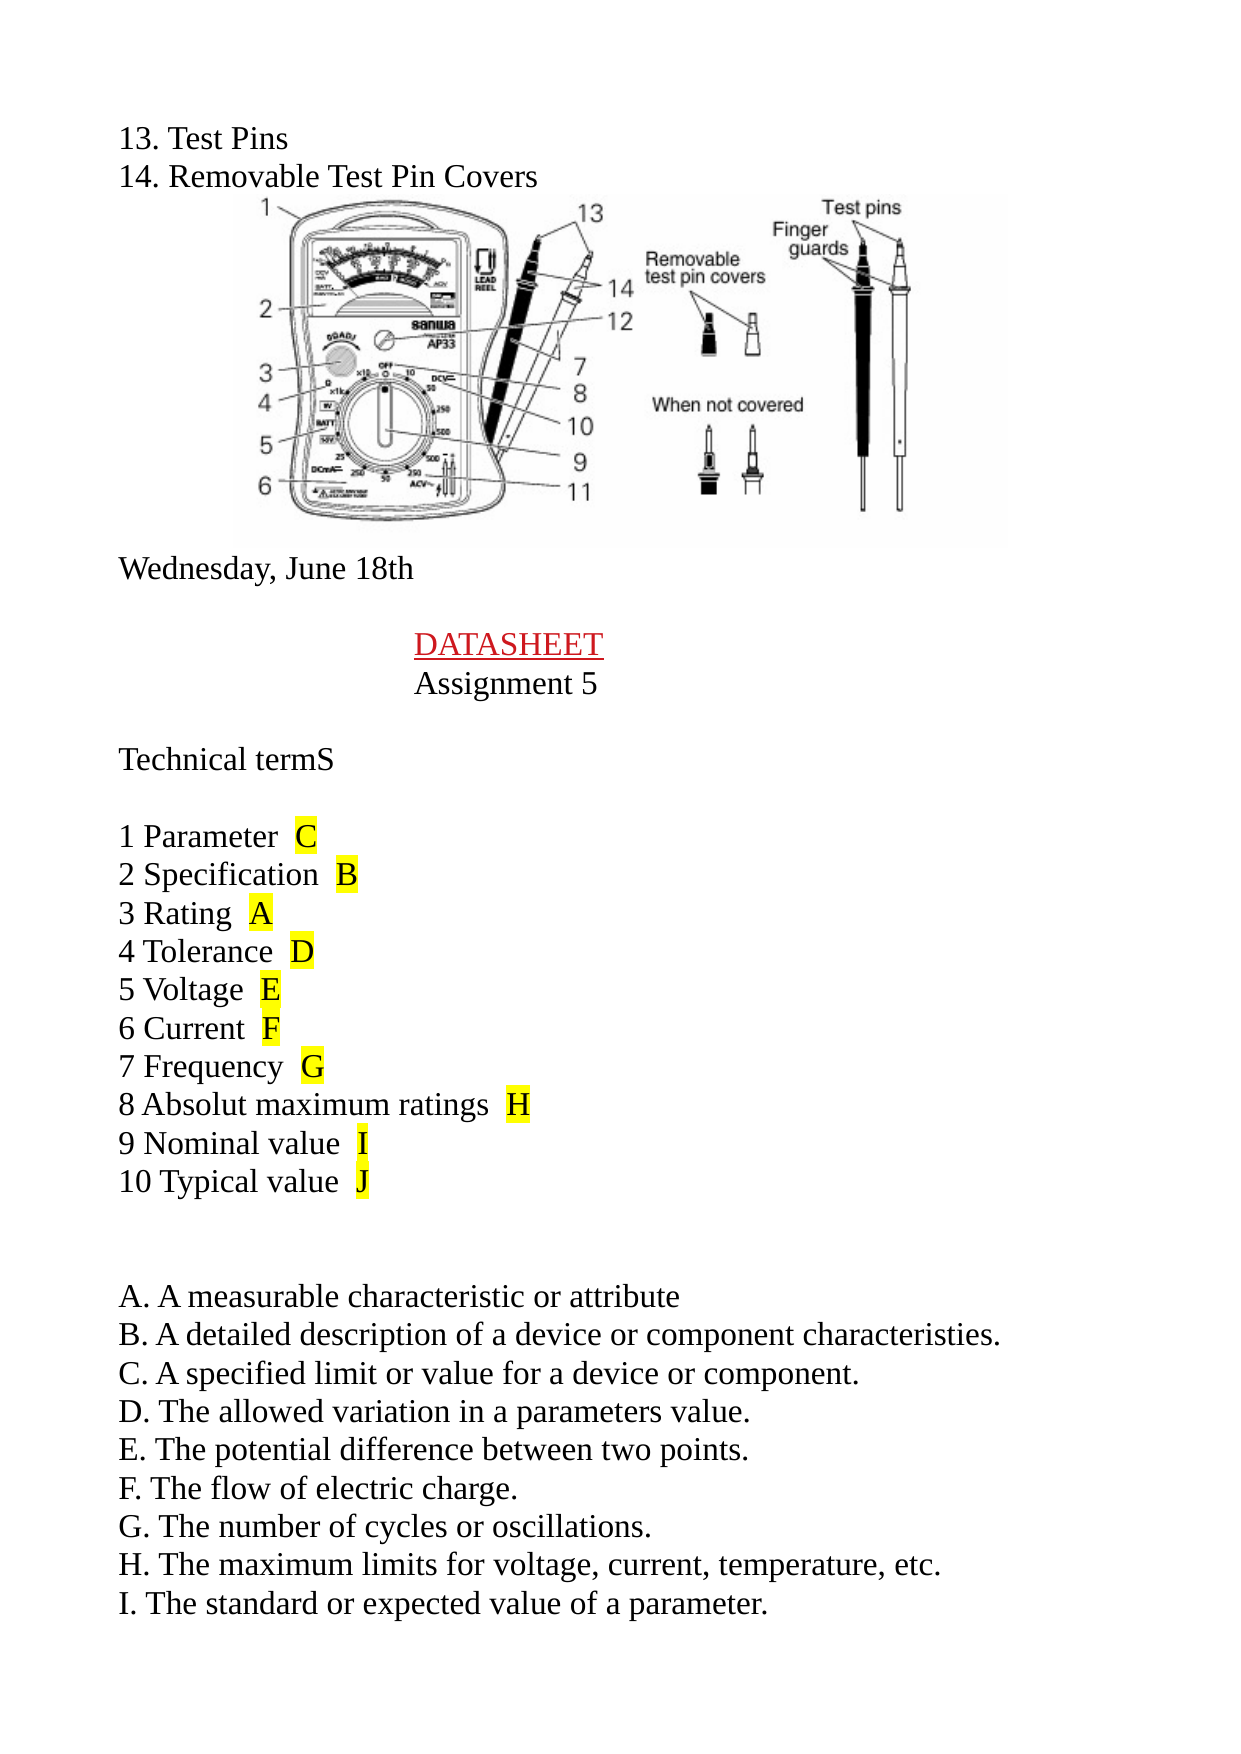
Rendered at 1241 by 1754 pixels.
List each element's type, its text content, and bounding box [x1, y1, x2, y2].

text 14. Removable Test Pin Covers [118, 156, 1122, 195]
text 9 Nominal value I [118, 1123, 1122, 1161]
text 5 Voltage E [118, 969, 1122, 1008]
text F. The flow of electric charge. [118, 1468, 1122, 1506]
text Assignment 5 [118, 663, 1122, 701]
text I. The standard or expected value of a parameter. [118, 1583, 1122, 1621]
text 13. Test Pins [118, 118, 1122, 156]
text D. The allowed variation in a parameters value. [118, 1391, 1122, 1429]
picture [232, 194, 1008, 548]
text 7 Frequency G [118, 1046, 1122, 1084]
text DATASHEET [118, 624, 1122, 663]
text 6 Current F [118, 1008, 1122, 1046]
text B. A detailed description of a device or component characteristies. [118, 1314, 1122, 1353]
text Technical termS [118, 739, 1122, 778]
text 1 Parameter C [118, 816, 1122, 854]
text 4 Tolerance D [118, 931, 1122, 969]
text A. A measurable characteristic or attribute [118, 1276, 1122, 1314]
text C. A specified limit or value for a device or component. [118, 1353, 1122, 1391]
text 3 Rating A [118, 893, 1122, 931]
text E. The potential difference between two points. [118, 1429, 1122, 1468]
text 10 Typical value J [118, 1161, 1122, 1199]
text H. The maximum limits for voltage, current, temperature, etc. [118, 1544, 1122, 1583]
text G. The number of cycles or oscillations. [118, 1506, 1122, 1544]
text 8 Absolut maximum ratings H [118, 1084, 1122, 1123]
text 2 Specification B [118, 854, 1122, 893]
text Wednesday, June 18th [118, 195, 1122, 586]
